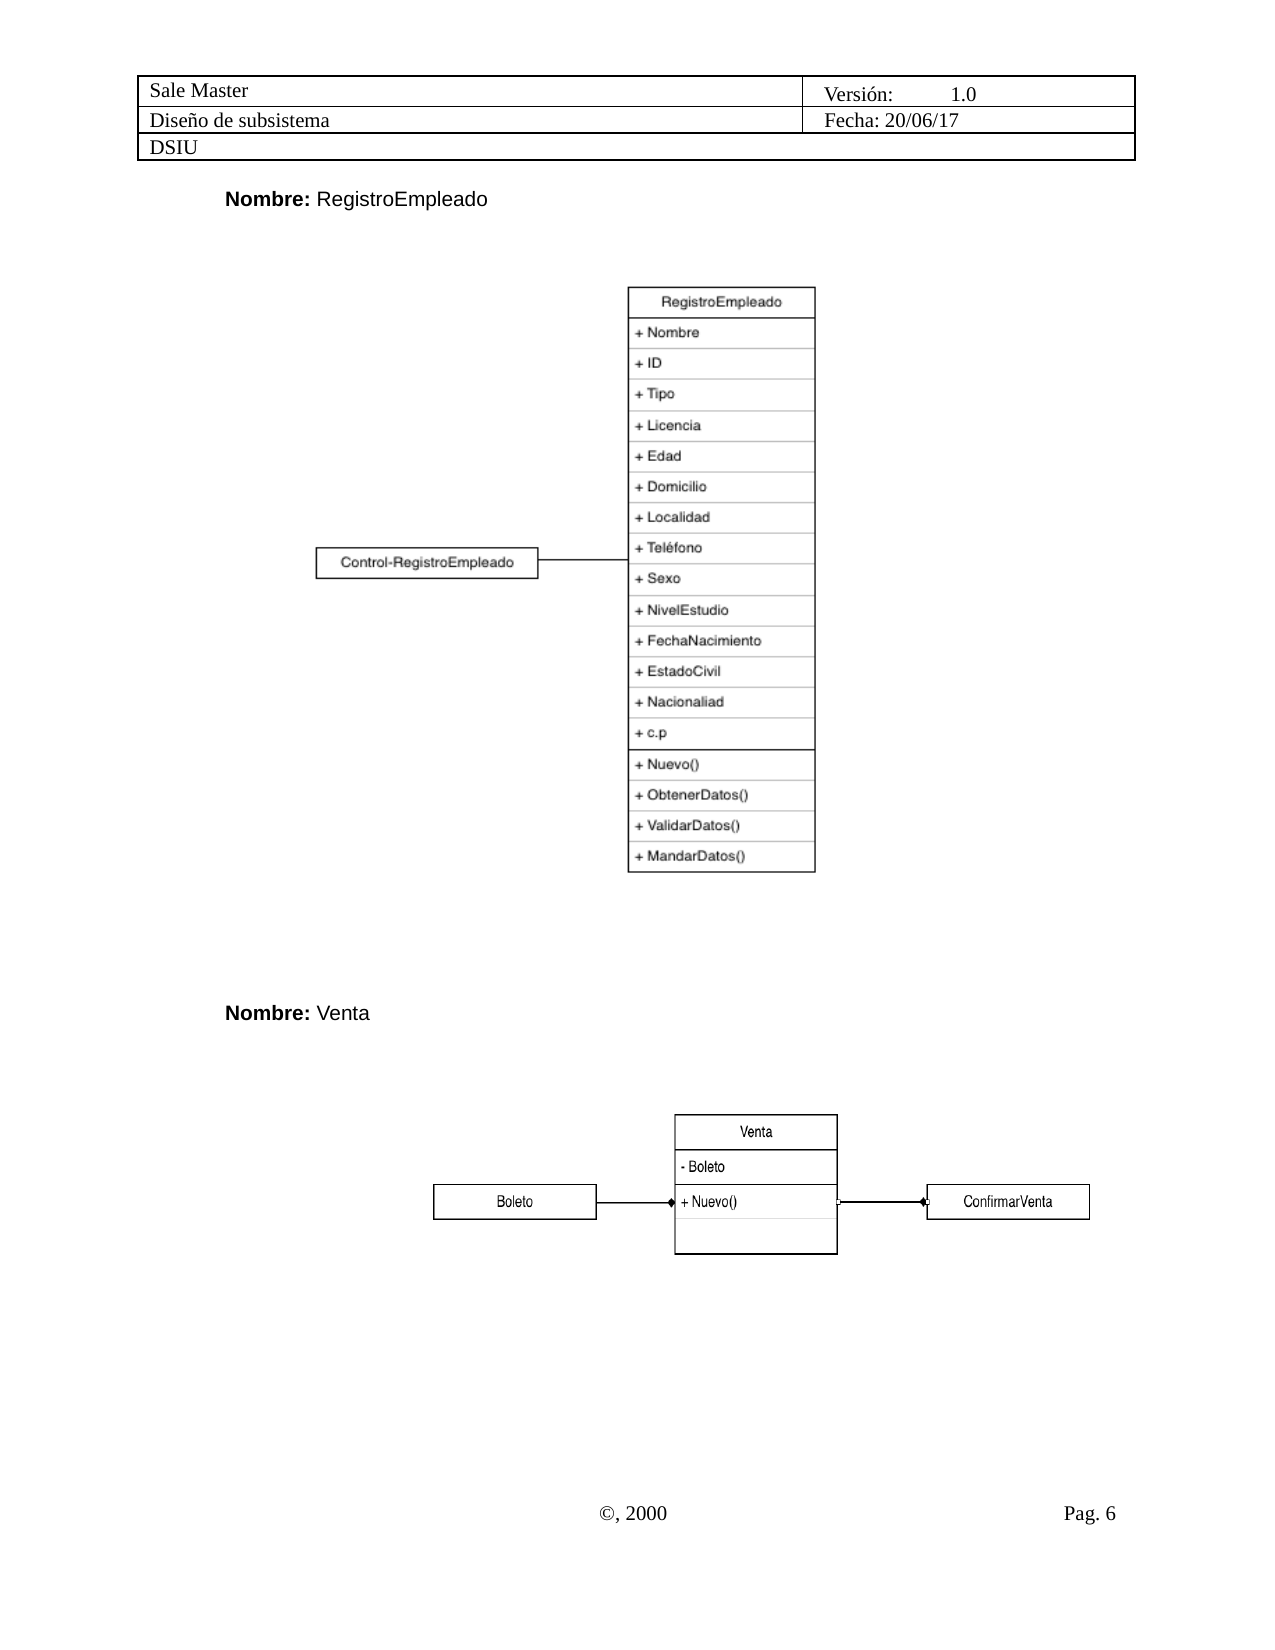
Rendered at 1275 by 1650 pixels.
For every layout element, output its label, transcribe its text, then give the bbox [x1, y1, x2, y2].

text Nombre: RegistroEmpleado [225, 185, 1125, 210]
text Nombre: Venta [225, 1000, 1125, 1025]
